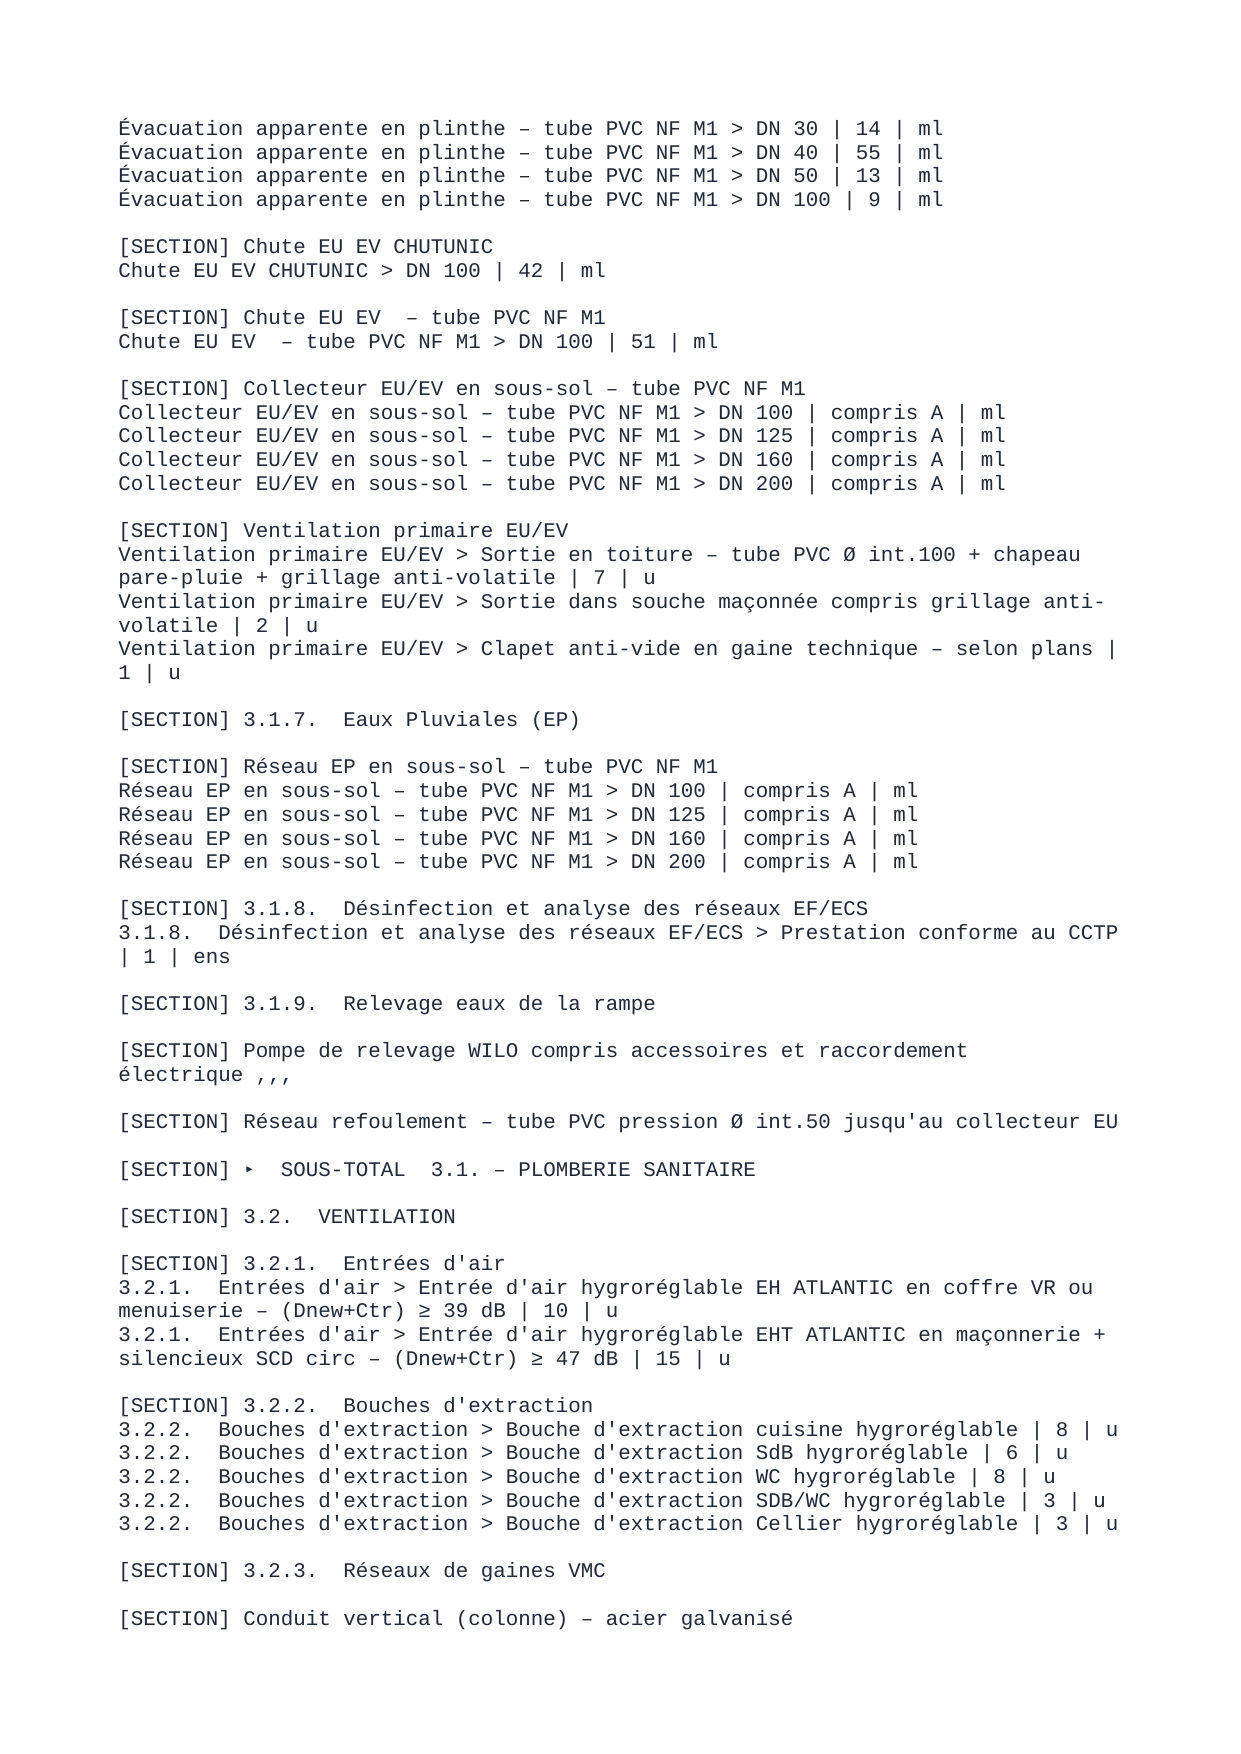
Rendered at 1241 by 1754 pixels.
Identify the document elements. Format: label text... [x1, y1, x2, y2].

text [SECTION] Réseau EP en sous-sol – tube PVC NF M1 [118, 757, 1122, 780]
text Collecteur EU/EV en sous-sol – tube PVC NF M1 > DN 100 | compris A | ml [118, 402, 1122, 426]
text Ventilation primaire EU/EV > Sortie dans souche maçonnée compris grillage anti-volatile | 2 | u [118, 591, 1122, 638]
text 3.1.8. Désinfection et analyse des réseaux EF/ECS > Prestation conforme au CCTP | 1 | ens [118, 922, 1122, 969]
text Réseau EP en sous-sol – tube PVC NF M1 > DN 160 | compris A | ml [118, 827, 1122, 851]
text [SECTION] Réseau refoulement – tube PVC pression Ø int.50 jusqu'au collecteur EU [118, 1111, 1122, 1135]
text 3.2.1. Entrées d'air > Entrée d'air hygroréglable EHT ATLANTIC en maçonnerie + silencieux SCD circ – (Dnew+Ctr) ≥ 47 dB | 15 | u [118, 1324, 1122, 1371]
text [SECTION] 3.2.3. Réseaux de gaines VMC [118, 1561, 1122, 1584]
text [SECTION] Chute EU EV – tube PVC NF M1 [118, 307, 1122, 331]
text Chute EU EV CHUTUNIC > DN 100 | 42 | ml [118, 260, 1122, 284]
text [SECTION] 3.2.1. Entrées d'air [118, 1253, 1122, 1277]
text [SECTION] Collecteur EU/EV en sous-sol – tube PVC NF M1 [118, 378, 1122, 402]
text Chute EU EV – tube PVC NF M1 > DN 100 | 51 | ml [118, 331, 1122, 354]
text Évacuation apparente en plinthe – tube PVC NF M1 > DN 100 | 9 | ml [118, 189, 1122, 213]
text [SECTION] 3.1.8. Désinfection et analyse des réseaux EF/ECS [118, 898, 1122, 922]
text Ventilation primaire EU/EV > Sortie en toiture – tube PVC Ø int.100 + chapeau pare-pluie + grillage anti-volatile | 7 | u [118, 544, 1122, 591]
text Évacuation apparente en plinthe – tube PVC NF M1 > DN 50 | 13 | ml [118, 165, 1122, 189]
text [SECTION] Conduit vertical (colonne) – acier galvanisé [118, 1608, 1122, 1631]
text [SECTION] ▸ SOUS-TOTAL 3.1. – PLOMBERIE SANITAIRE [118, 1158, 1122, 1182]
text 3.2.2. Bouches d'extraction > Bouche d'extraction Cellier hygroréglable | 3 | u [118, 1513, 1122, 1537]
text 3.2.1. Entrées d'air > Entrée d'air hygroréglable EH ATLANTIC en coffre VR ou menuiserie – (Dnew+Ctr) ≥ 39 dB | 10 | u [118, 1277, 1122, 1324]
text [SECTION] Chute EU EV CHUTUNIC [118, 236, 1122, 260]
text Ventilation primaire EU/EV > Clapet anti-vide en gaine technique – selon plans | 1 | u [118, 638, 1122, 686]
text [SECTION] Pompe de relevage WILO compris accessoires et raccordement électrique ,,, [118, 1040, 1122, 1088]
text [SECTION] 3.1.7. Eaux Pluviales (EP) [118, 709, 1122, 733]
text Évacuation apparente en plinthe – tube PVC NF M1 > DN 40 | 55 | ml [118, 142, 1122, 165]
text Réseau EP en sous-sol – tube PVC NF M1 > DN 125 | compris A | ml [118, 804, 1122, 827]
text [SECTION] 3.1.9. Relevage eaux de la rampe [118, 993, 1122, 1017]
text Réseau EP en sous-sol – tube PVC NF M1 > DN 100 | compris A | ml [118, 780, 1122, 804]
text 3.2.2. Bouches d'extraction > Bouche d'extraction WC hygroréglable | 8 | u [118, 1466, 1122, 1489]
text 3.2.2. Bouches d'extraction > Bouche d'extraction SdB hygroréglable | 6 | u [118, 1442, 1122, 1466]
text Réseau EP en sous-sol – tube PVC NF M1 > DN 200 | compris A | ml [118, 851, 1122, 875]
text Collecteur EU/EV en sous-sol – tube PVC NF M1 > DN 125 | compris A | ml [118, 426, 1122, 449]
text Collecteur EU/EV en sous-sol – tube PVC NF M1 > DN 200 | compris A | ml [118, 473, 1122, 496]
text [SECTION] 3.2.2. Bouches d'extraction [118, 1395, 1122, 1419]
text Collecteur EU/EV en sous-sol – tube PVC NF M1 > DN 160 | compris A | ml [118, 449, 1122, 473]
text 3.2.2. Bouches d'extraction > Bouche d'extraction SDB/WC hygroréglable | 3 | u [118, 1489, 1122, 1513]
text Évacuation apparente en plinthe – tube PVC NF M1 > DN 30 | 14 | ml [118, 118, 1122, 142]
text [SECTION] 3.2. VENTILATION [118, 1206, 1122, 1229]
text [SECTION] Ventilation primaire EU/EV [118, 520, 1122, 544]
text 3.2.2. Bouches d'extraction > Bouche d'extraction cuisine hygroréglable | 8 | u [118, 1419, 1122, 1442]
